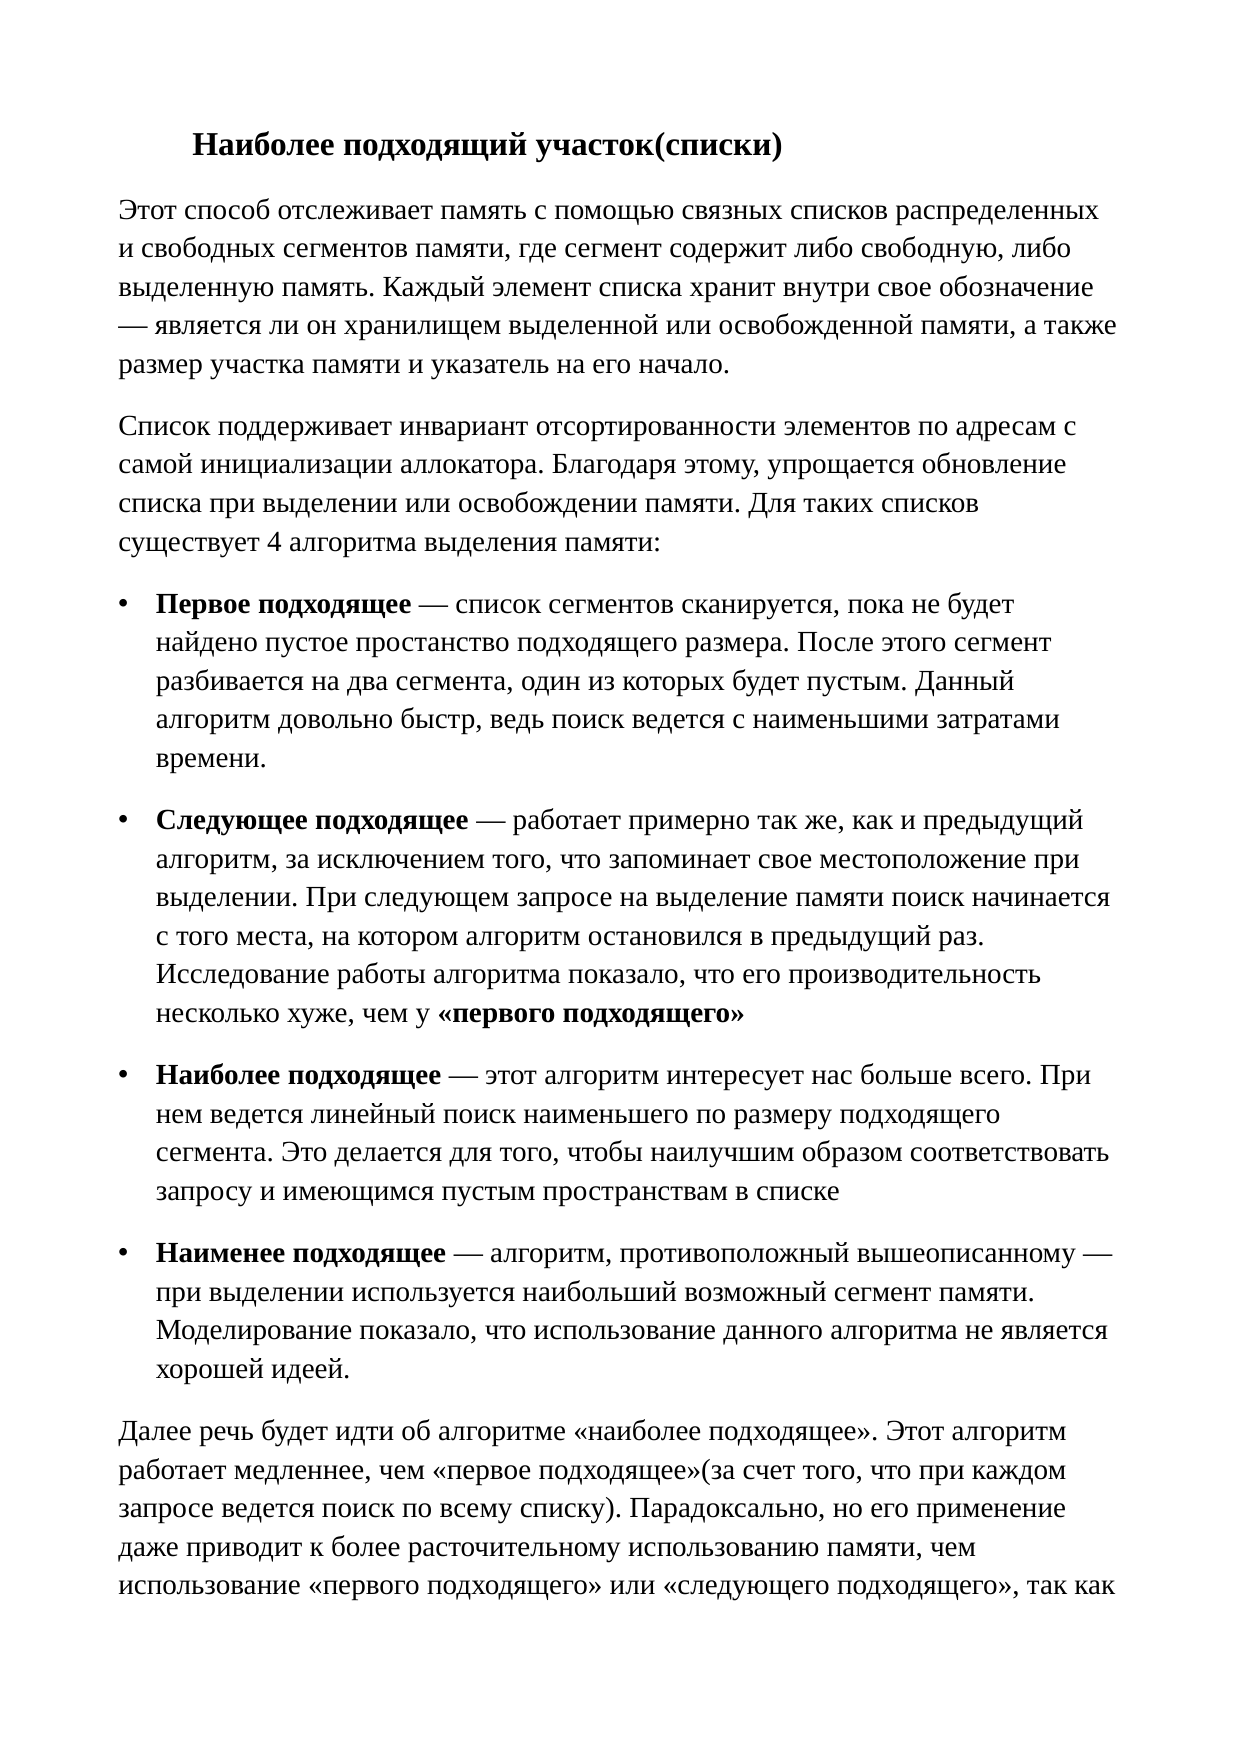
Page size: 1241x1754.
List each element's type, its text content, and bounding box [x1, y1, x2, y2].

list Следующее подходящее — работает примерно так же, как и предыдущий алгоритм, за исключением того, что запоминает свое местоположение при выделении. При следующем запросе на выделение памяти поиск начинается с того места, на котором алгоритм остановился в предыдущий раз. Исследование работы алгоритма показало, что его производительность несколько хуже, чем у «первого подходящего» [118, 802, 1122, 1029]
text Далее речь будет идти об алгоритме «наиболее подходящее». Этот алгоритм работает медленнее, чем «первое подходящее»(за счет того, что при каждом запросе ведется поиск по всему списку). Парадоксально, но его применение даже приводит к более расточительному использованию памяти, чем использование «первого подходящего» или «следующего подходящего», так как [118, 1413, 1122, 1601]
list Наиболее подходящее — этот алгоритм интересует нас больше всего. При нем ведется линейный поиск наименьшего по размеру подходящего сегмента. Это делается для того, чтобы наилучшим образом соответствовать запросу и имеющимся пустым пространствам в списке [118, 1057, 1122, 1207]
text Этот способ отслеживает память с помощью связных списков распределенных и свободных сегментов памяти, где сегмент содержит либо свободную, либо выделенную память. Каждый элемент списка хранит внутри свое обозначение — является ли он хранилищем выделенной или освобожденной памяти, а также размер участка памяти и указатель на его начало. [118, 192, 1122, 379]
list Первое подходящее — список сегментов сканируется, пока не будет найдено пустое простанство подходящего размера. После этого сегмент разбивается на два сегмента, один из которых будет пустым. Данный алгоритм довольно быстр, ведь поиск ведется с наименьшими затратами времени. [118, 586, 1122, 774]
text Список поддерживает инвариант отсортированности элементов по адресам с самой инициализации аллокатора. Благодаря этому, упрощается обновление списка при выделении или освобождении памяти. Для таких списков существует 4 алгоритма выделения памяти: [118, 408, 1122, 557]
text Наиболее подходящий участок(списки) [118, 124, 1122, 162]
list Наименее подходящее — алгоритм, противоположный вышеописанному — при выделении используется наибольший возможный сегмент памяти. Моделирование показало, что использование данного алгоритма не является хорошей идеей. [118, 1235, 1122, 1384]
